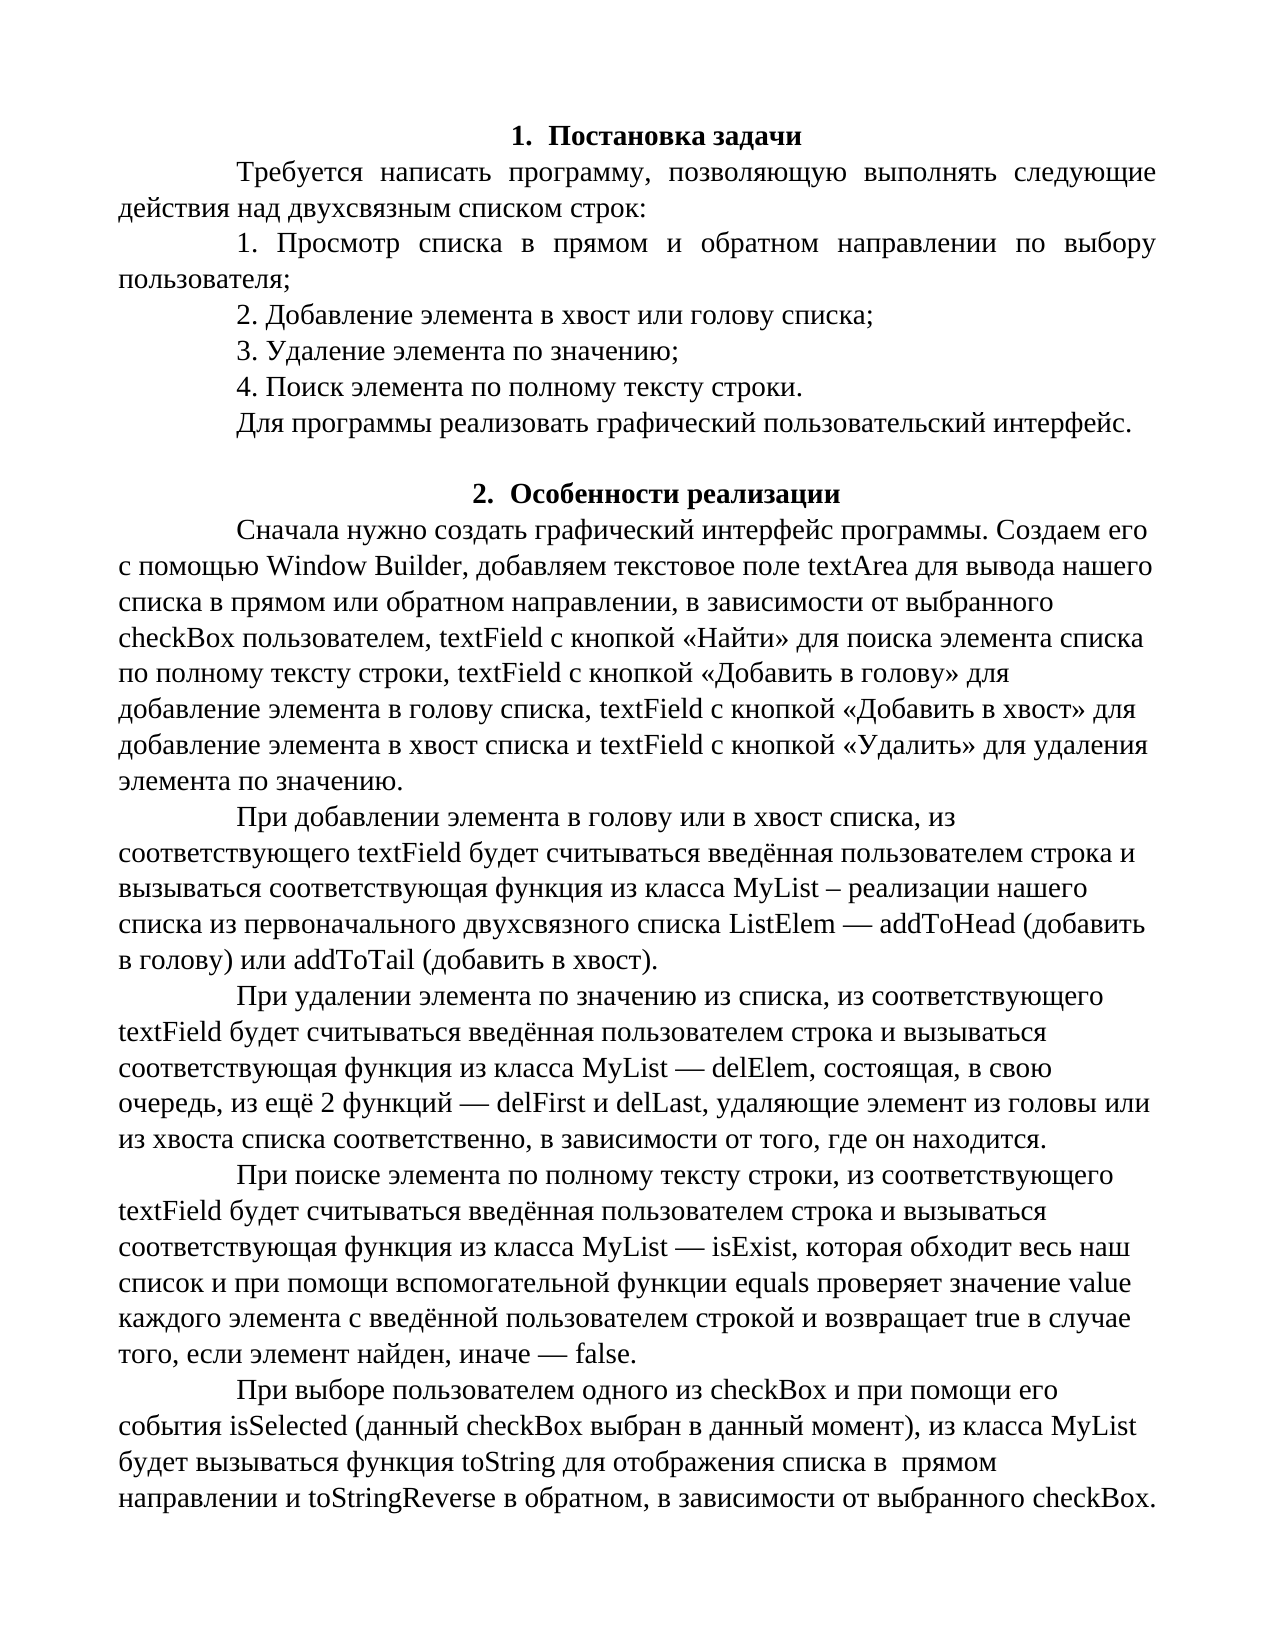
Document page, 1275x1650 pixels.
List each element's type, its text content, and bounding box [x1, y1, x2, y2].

text Сначала нужно создать графический интерфейс программы. Создаем его с помощью Window Builder, добавляем текстовое поле textArea для вывода нашего списка в прямом или обратном направлении, в зависимости от выбранного checkBox пользователем, textField с кнопкой «Найти» для поиска элемента списка по полному тексту строки, textField с кнопкой «Добавить в голову» для добавление элемента в голову списка, textField с кнопкой «Добавить в хвост» для добавление элемента в хвост списка и textField с кнопкой «Удалить» для удаления элемента по значению. [118, 512, 1157, 797]
text 4. Поиск элемента по полному тексту строки. [118, 369, 1157, 402]
list Постановка задачи [156, 118, 1157, 152]
text 3. Удаление элемента по значению; [118, 333, 1157, 367]
text Требуется написать программу, позволяющую выполнять следующие действия над двухсвязным списком строк: [118, 154, 1157, 223]
text При удалении элемента по значению из списка, из соответствующего textField будет считываться введённая пользователем строка и вызываться соответствующая функция из класса MyList — delElem, состоящая, в свою очередь, из ещё 2 функций — delFirst и delLast, удаляющие элемент из головы или из хвоста списка соответственно, в зависимости от того, где он находится. [118, 978, 1157, 1155]
list Особенности реализации [156, 476, 1157, 510]
text 1. Просмотр списка в прямом и обратном направлении по выбору пользователя; [118, 226, 1157, 295]
text 2. Добавление элемента в хвост или голову списка; [118, 297, 1157, 331]
text При поиске элемента по полному тексту строки, из соответствующего textField будет считываться введённая пользователем строка и вызываться соответствующая функция из класса MyList — isExist, которая обходит весь наш список и при помощи вспомогательной функции equals проверяет значение value каждого элемента с введённой пользователем строкой и возвращает true в случае того, если элемент найден, иначе — false. [118, 1157, 1157, 1370]
text При добавлении элемента в голову или в хвост списка, из соответствующего textField будет считываться введённая пользователем строка и вызываться соответствующая функция из класса MyList – реализации нашего списка из первоначального двухсвязного списка ListElem — addToHead (добавить в голову) или addToTail (добавить в хвост). [118, 799, 1157, 976]
text Для программы реализовать графический пользовательский интерфейс. [118, 405, 1157, 438]
text При выборе пользователем одного из checkBox и при помощи его события isSelected (данный checkBox выбран в данный момент), из класса MyList будет вызываться функция toString для отображения списка в прямом направлении и toStringReverse в обратном, в зависимости от выбранного checkBox. [118, 1372, 1157, 1513]
